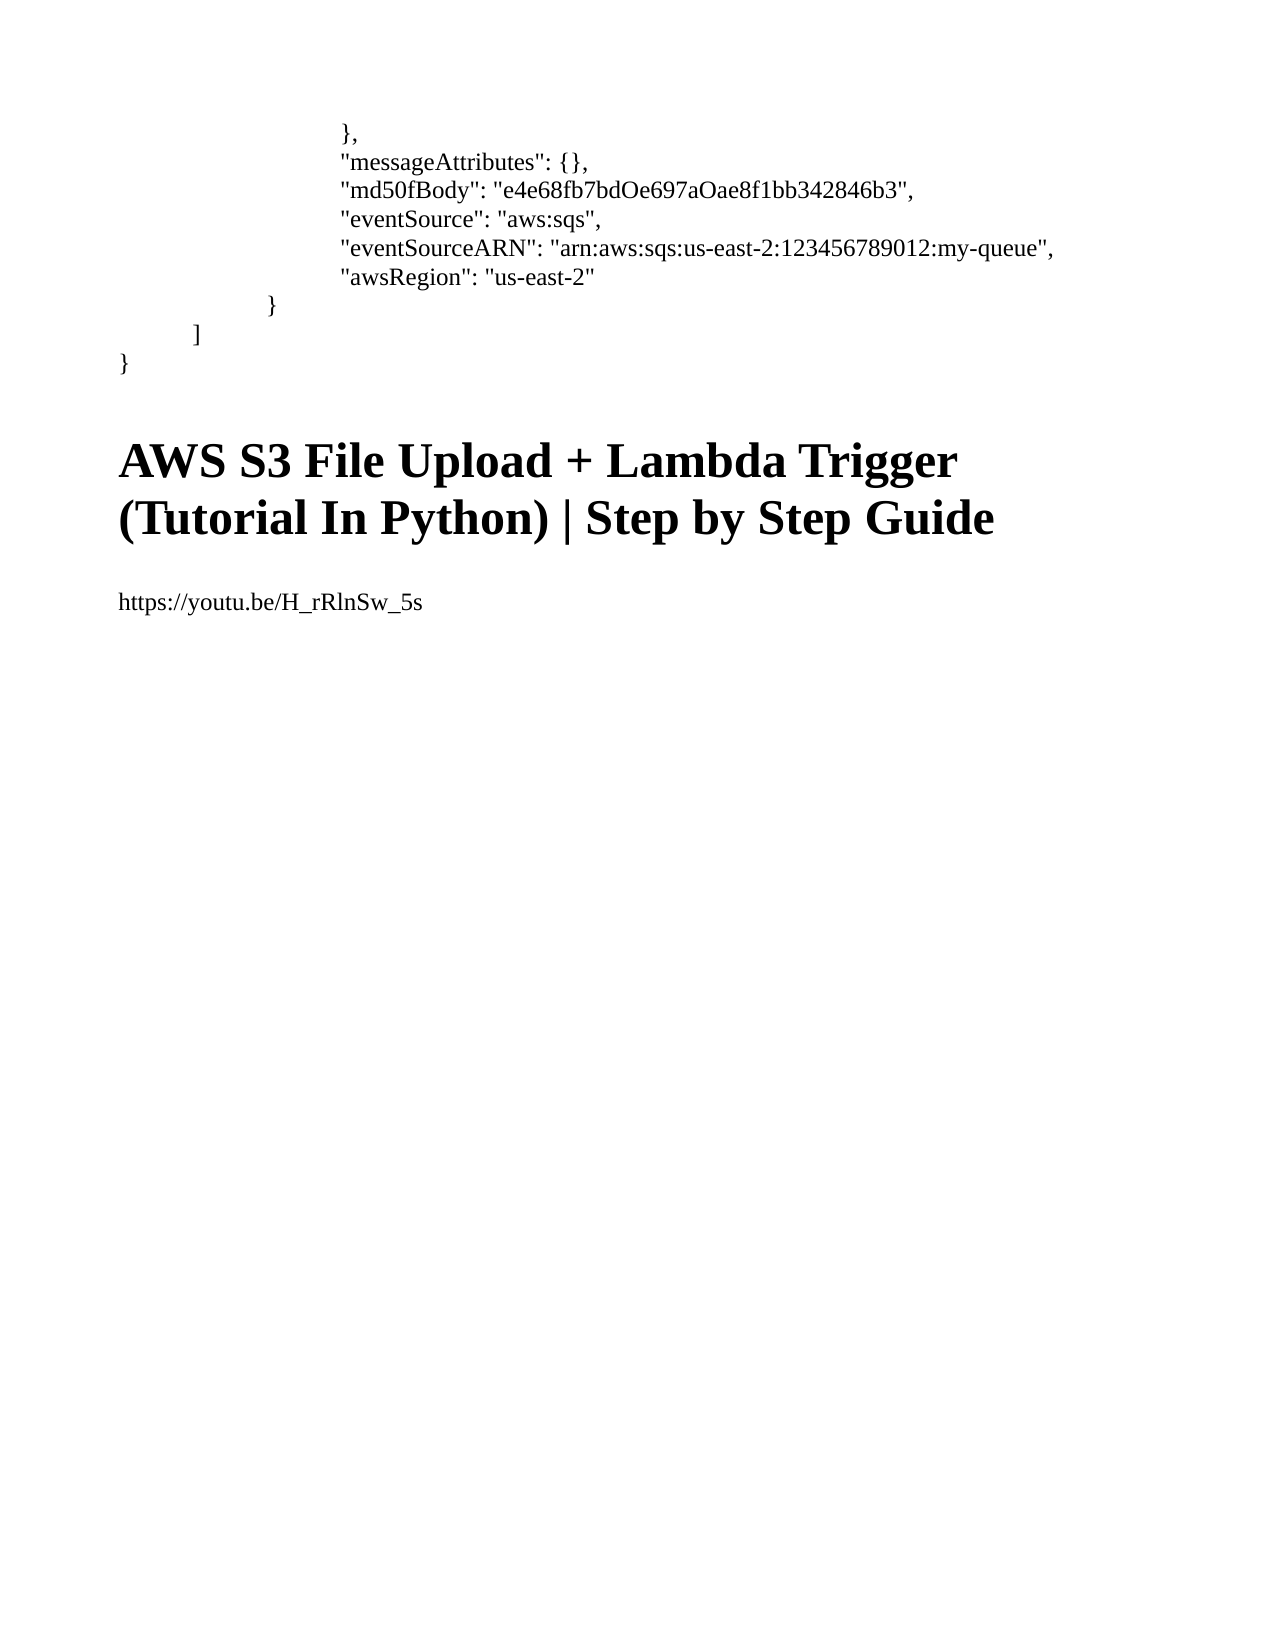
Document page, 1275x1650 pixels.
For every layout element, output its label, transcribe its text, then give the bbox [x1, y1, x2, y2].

text "messageAttributes": {}, [118, 147, 1157, 176]
text "eventSourceARN": "arn:aws:sqs:us-east-2:123456789012:my-queue", [118, 233, 1157, 262]
text "eventSource": "aws:sqs", [118, 204, 1157, 233]
subtitle AWS S3 File Upload + Lambda Trigger (Tutorial In Python) | Step by Step Guide [118, 431, 1157, 546]
text "awsRegion": "us-east-2" [118, 262, 1157, 291]
text } [118, 348, 1157, 377]
text https://youtu.be/H_rRlnSw_5s [118, 587, 1157, 616]
text } [118, 291, 1157, 319]
text "md50fBody": "e4e68fb7bdOe697aOae8f1bb342846b3", [118, 176, 1157, 204]
text }, [118, 118, 1157, 147]
text ] [118, 319, 1157, 348]
